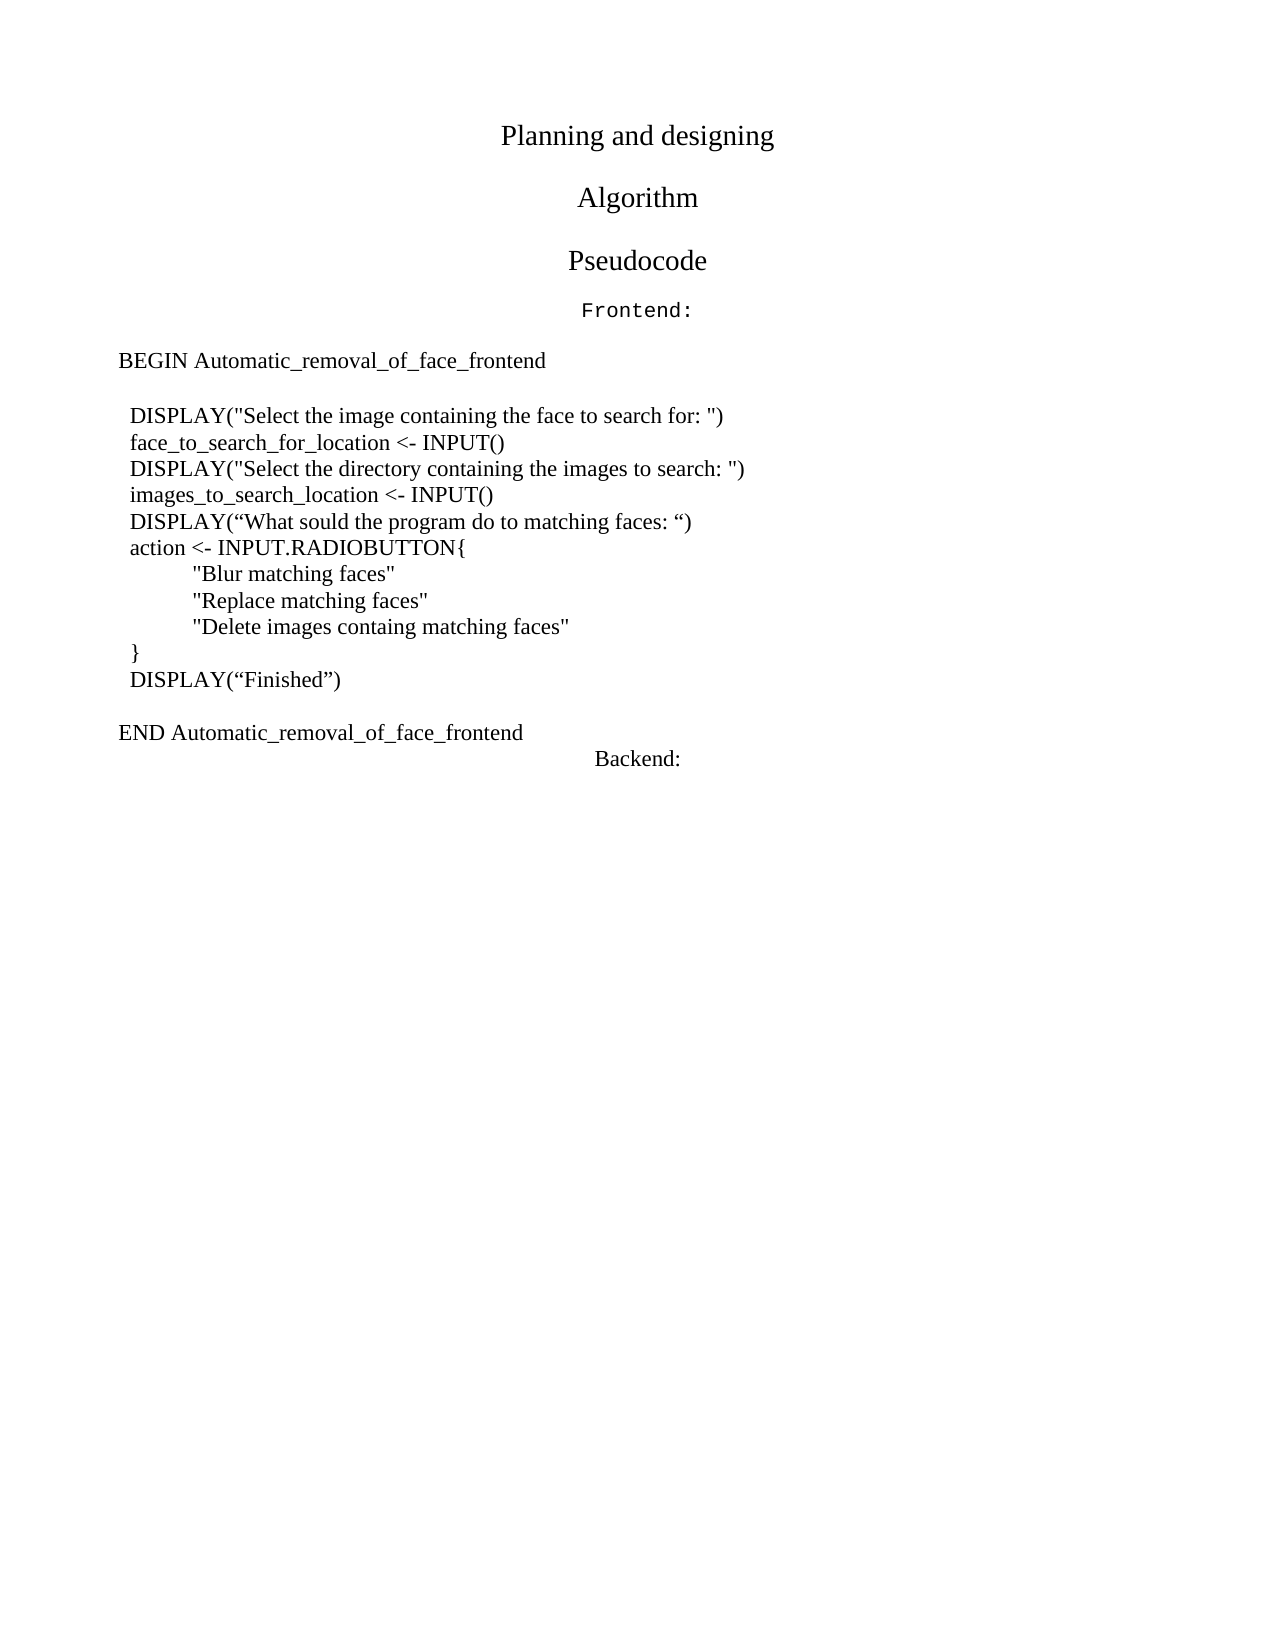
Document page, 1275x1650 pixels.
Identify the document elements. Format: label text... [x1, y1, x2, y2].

text "Blur matching faces" [118, 560, 1157, 587]
text DISPLAY("Select the directory containing the images to search: ") [118, 455, 1157, 481]
text images_to_search_location <- INPUT() [118, 481, 1157, 508]
text BEGIN Automatic_removal_of_face_frontend [118, 347, 1157, 373]
text "Replace matching faces" [118, 587, 1157, 613]
text Algorithm [118, 180, 1157, 214]
text Pseudocode [118, 243, 1157, 276]
text } [118, 639, 1157, 666]
text "Delete images containg matching faces" [118, 613, 1157, 639]
text Backend: [118, 745, 1157, 771]
text DISPLAY(“What sould the program do to matching faces: “) [118, 508, 1157, 534]
text DISPLAY("Select the image containing the face to search for: ") [118, 402, 1157, 429]
text action <- INPUT.RADIOBUTTON{ [118, 534, 1157, 560]
text Planning and designing [118, 118, 1157, 152]
text Frontend: [118, 300, 1157, 323]
text face_to_search_for_location <- INPUT() [118, 429, 1157, 455]
text DISPLAY(“Finished”) [118, 666, 1157, 692]
text END Automatic_removal_of_face_frontend [118, 718, 1157, 745]
